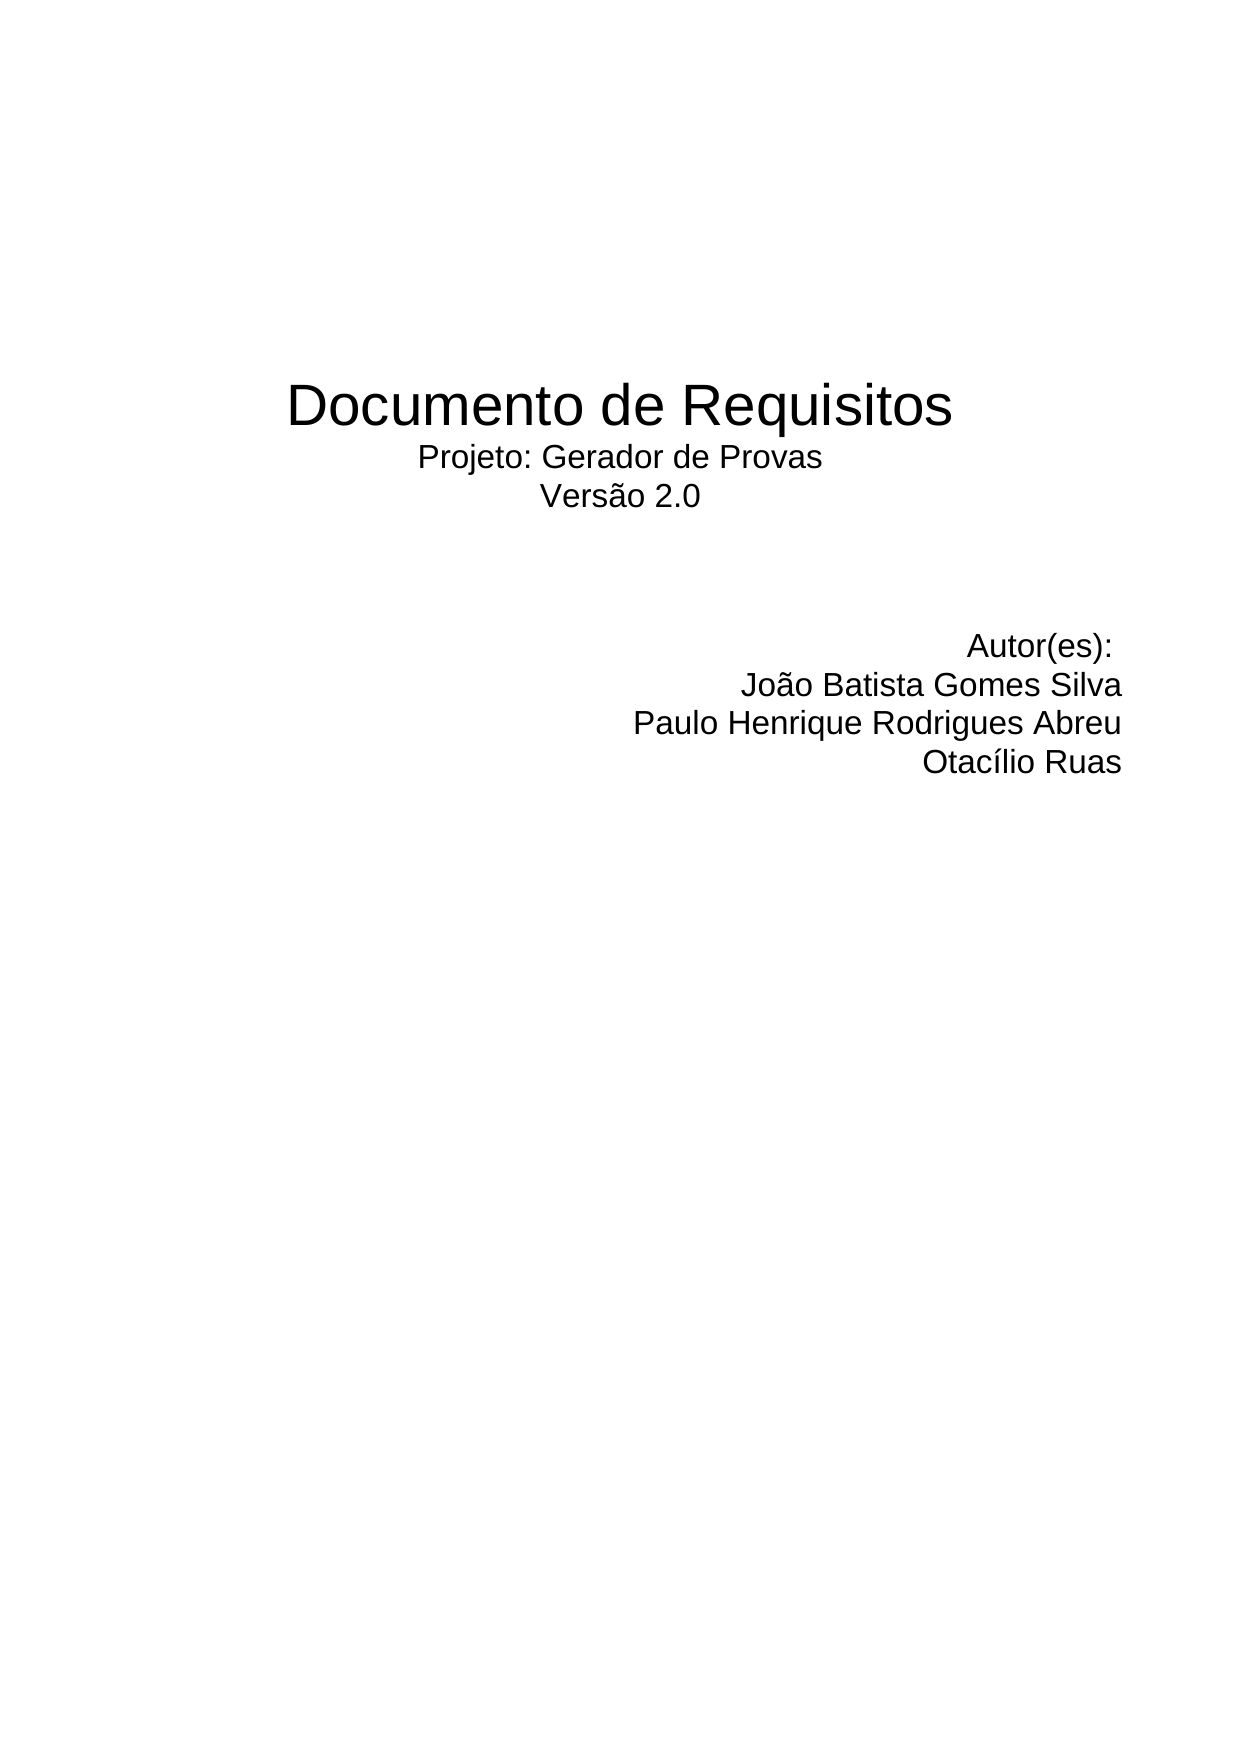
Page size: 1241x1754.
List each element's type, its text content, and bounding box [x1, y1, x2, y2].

text Otacílio Ruas [118, 742, 1122, 780]
text Projeto: Gerador de Provas [118, 437, 1122, 476]
text Documento de Requisitos [118, 370, 1122, 437]
text Paulo Henrique Rodrigues Abreu [118, 703, 1122, 742]
text Autor(es): [118, 626, 1122, 665]
text João Batista Gomes Silva [118, 665, 1122, 703]
text Versão 2.0 [118, 476, 1122, 514]
